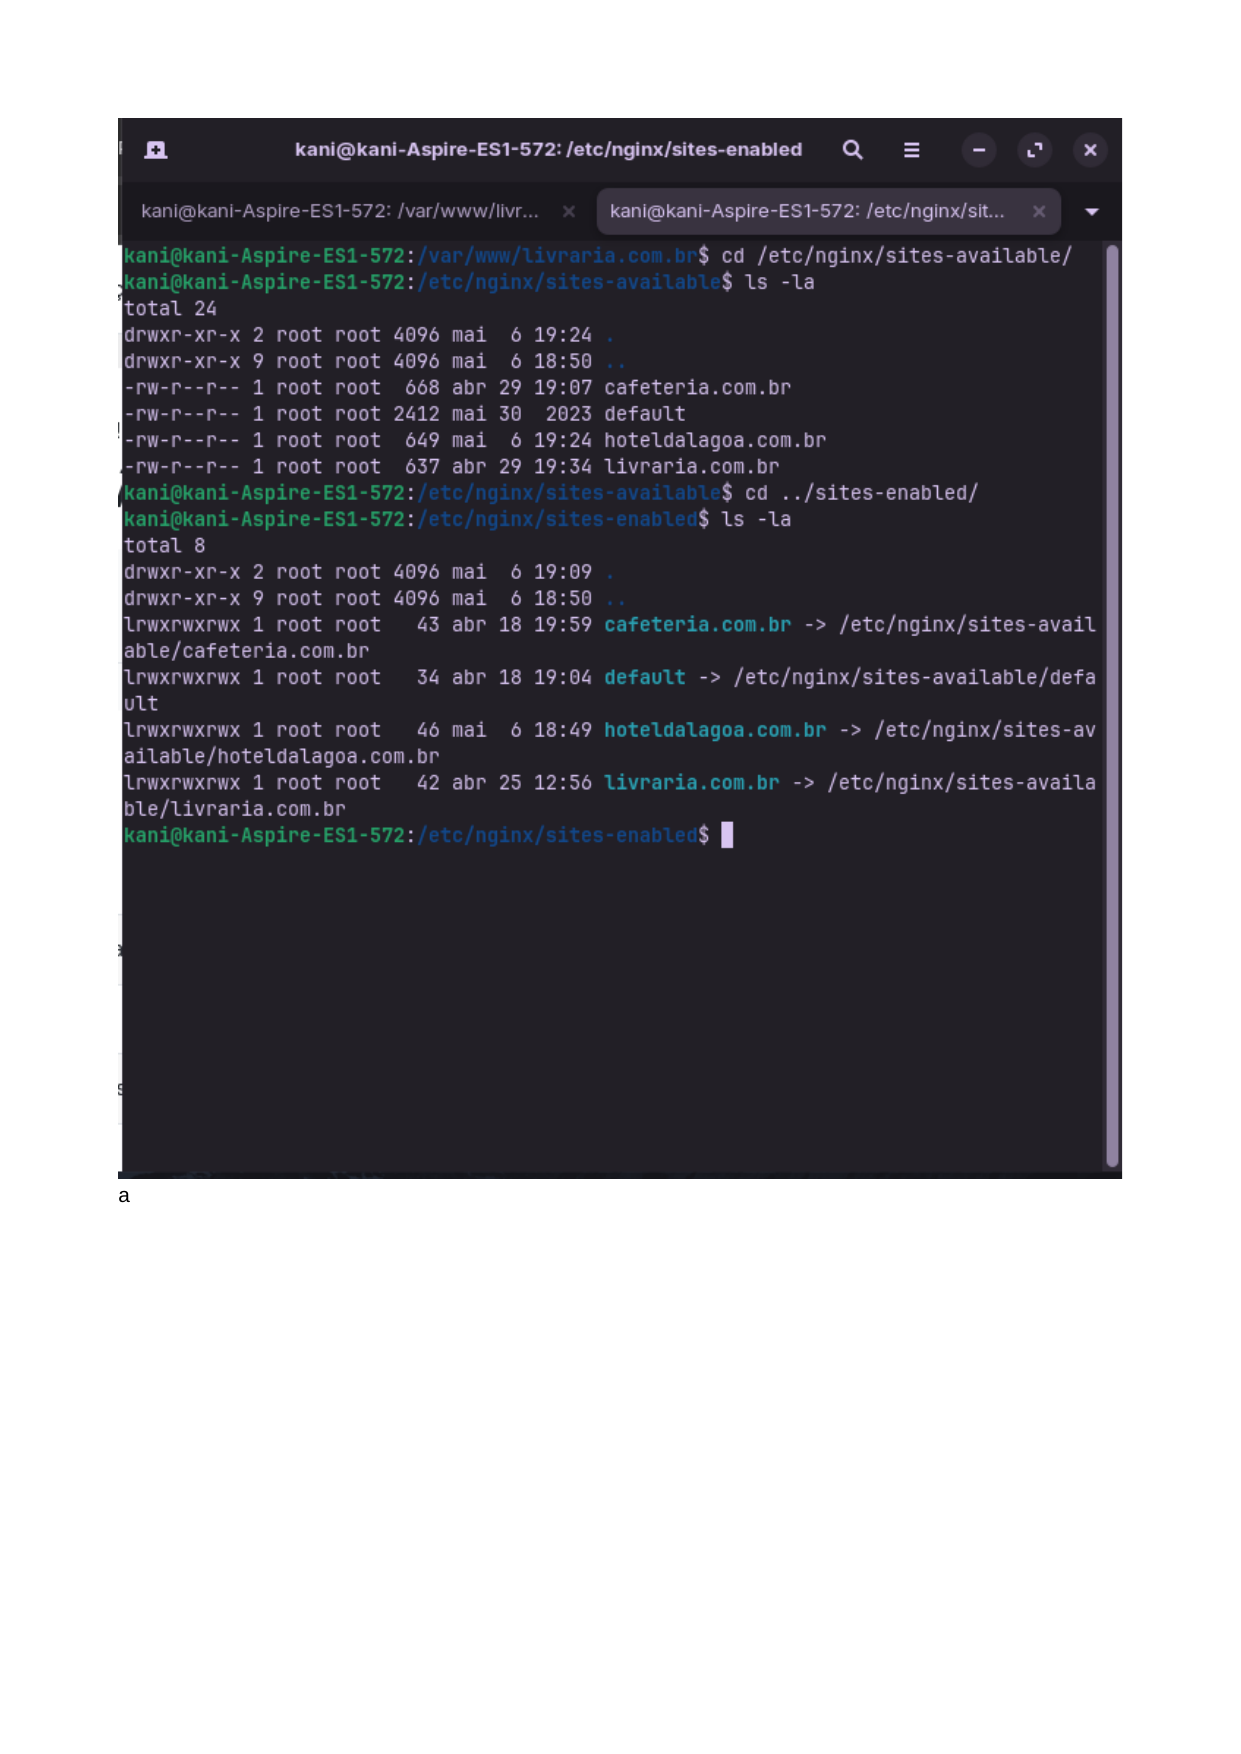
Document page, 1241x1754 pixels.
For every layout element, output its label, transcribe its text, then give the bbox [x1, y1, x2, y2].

picture [118, 118, 1123, 1179]
text a [118, 1179, 1122, 1207]
